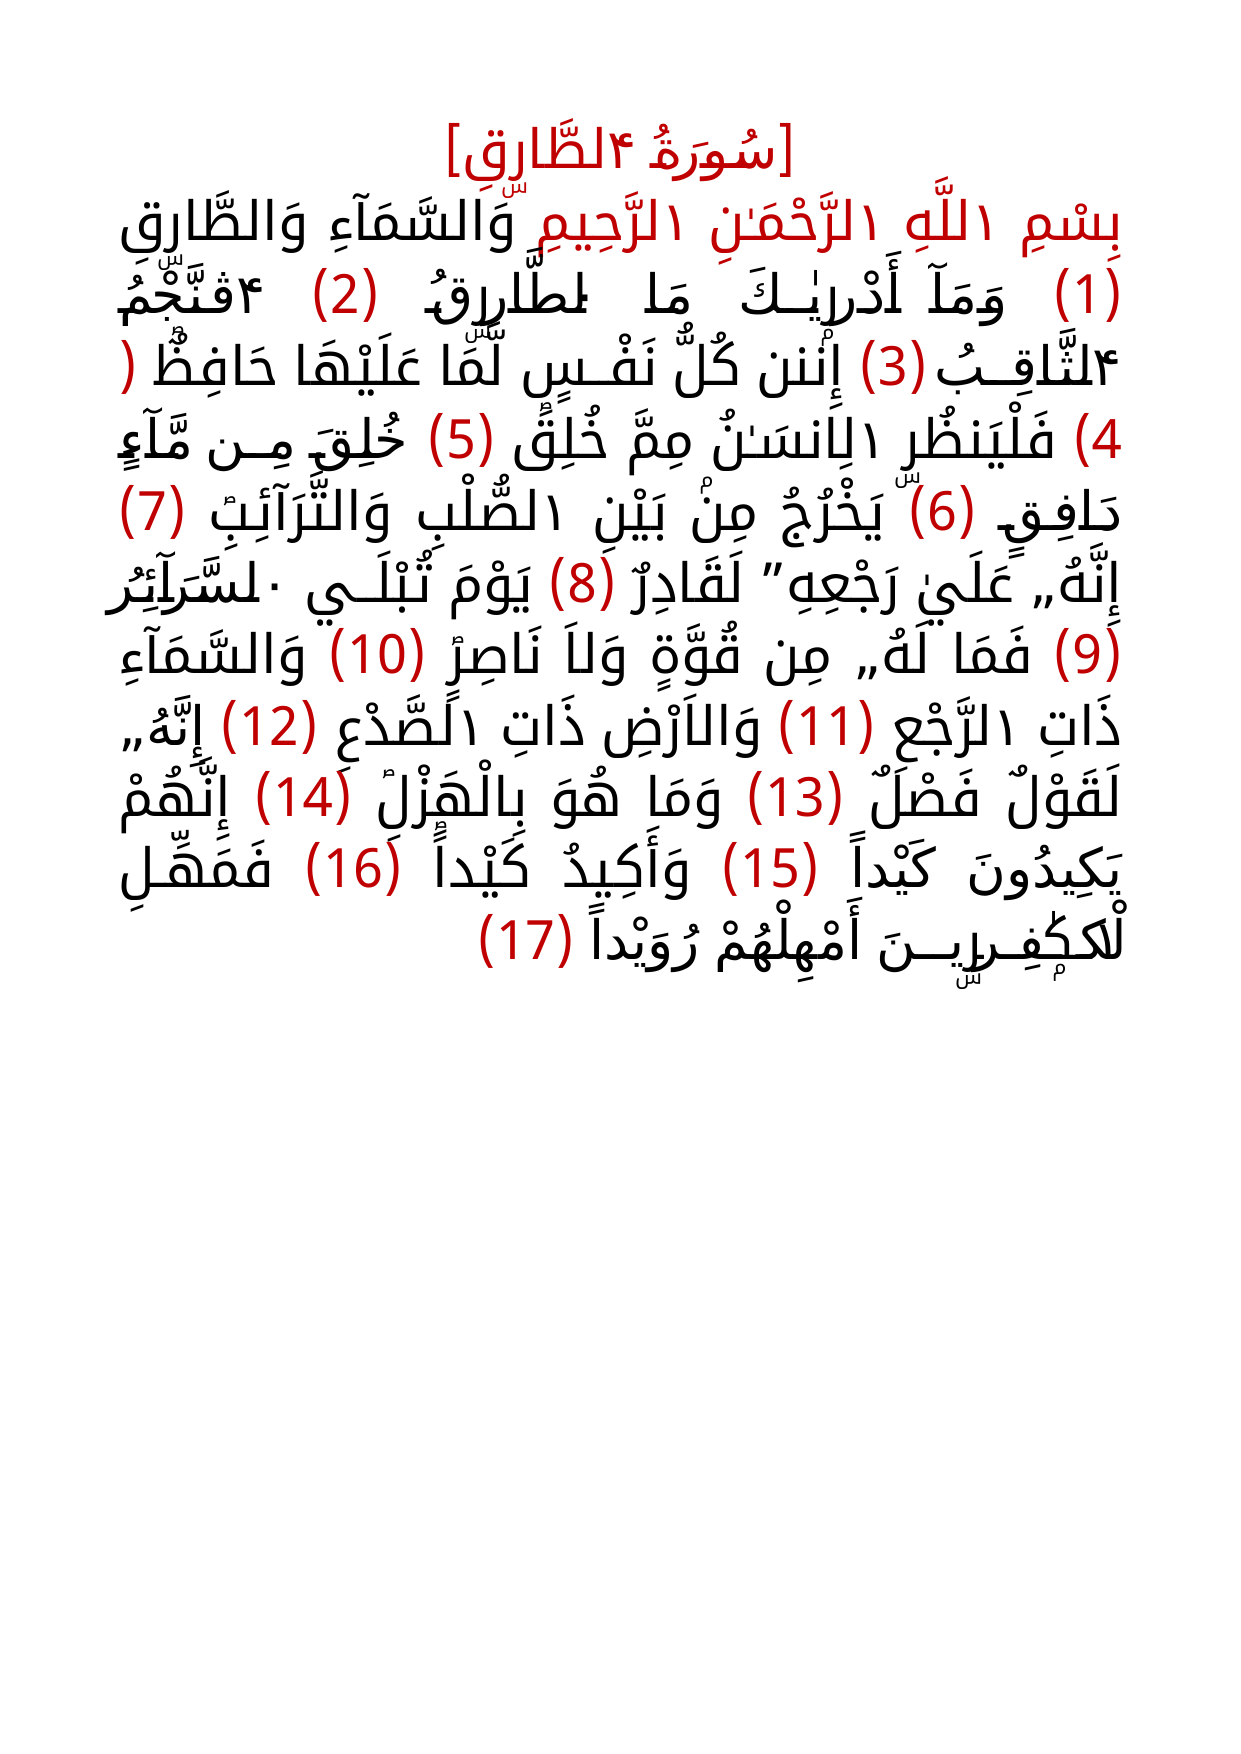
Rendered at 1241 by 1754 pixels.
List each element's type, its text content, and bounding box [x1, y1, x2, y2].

subtitle [سُورَةُ ۴لطَّارۣقِ] [118, 118, 1122, 191]
text بِسْمِ ۱للَّهِ ۱لرَّحْمَـٰنِ ۱لرَّحِيمِ وَالسَّمَآءِ وَالطَّارۣقِ (1) وَمَآ أَدْرۭيٰــكَ مَا ۰لطَّارۣقُ (2) ۴ڤنَّجْمُ ۴لثَّاقِــبُ (3) إِننن كُلُّ نَفْــسٍ لَّمَا عَلَيْهَا حَافِظٌؐ (4) فَلْيَنظُرۣ ۱لِانسَـٰنُ مِمَّ خُلِقَؐ (5) خُلِقَ مِــن مَّآءٍ دَافِقٍ (6) يَخْرُجُ مِنۢ بَيْنِ ۱لصُّلْبِ وَالتَّرَآئِبِؐ (7) إِنَّهُ„ عَلَيٰ رَجْعِهِ” لَقَادِرٌ (8) يَوْمَ تُبْلَــي ۰لسَّرَآئِرُ (9) فَمَا لَهُ„ مِن قُوَّةٍ وَلاَ نَاصِرٍؐ (10) وَالسَّمَآءِ ذَاتِ ۱لرَّجْعِ (11) وَالاَرْضِ ذَاتِ ۱لصَّدْعِ (12) إِنَّهُ„ لَقَوْلٌ فَصْلٌ (13) وَمَا هُوَ بِالْهَزْلِؐ (14) إِنَّهُمْ يَكِيدُونَ كَيْداً (15) وَأَكِيدُ كَيْداًؐ (16) فَمَهِّـلِ ۱لْكۭـٰفِـرۣيــنَ أَمْهِلْهُمْ رُوَيْداً (17) [118, 191, 1122, 982]
